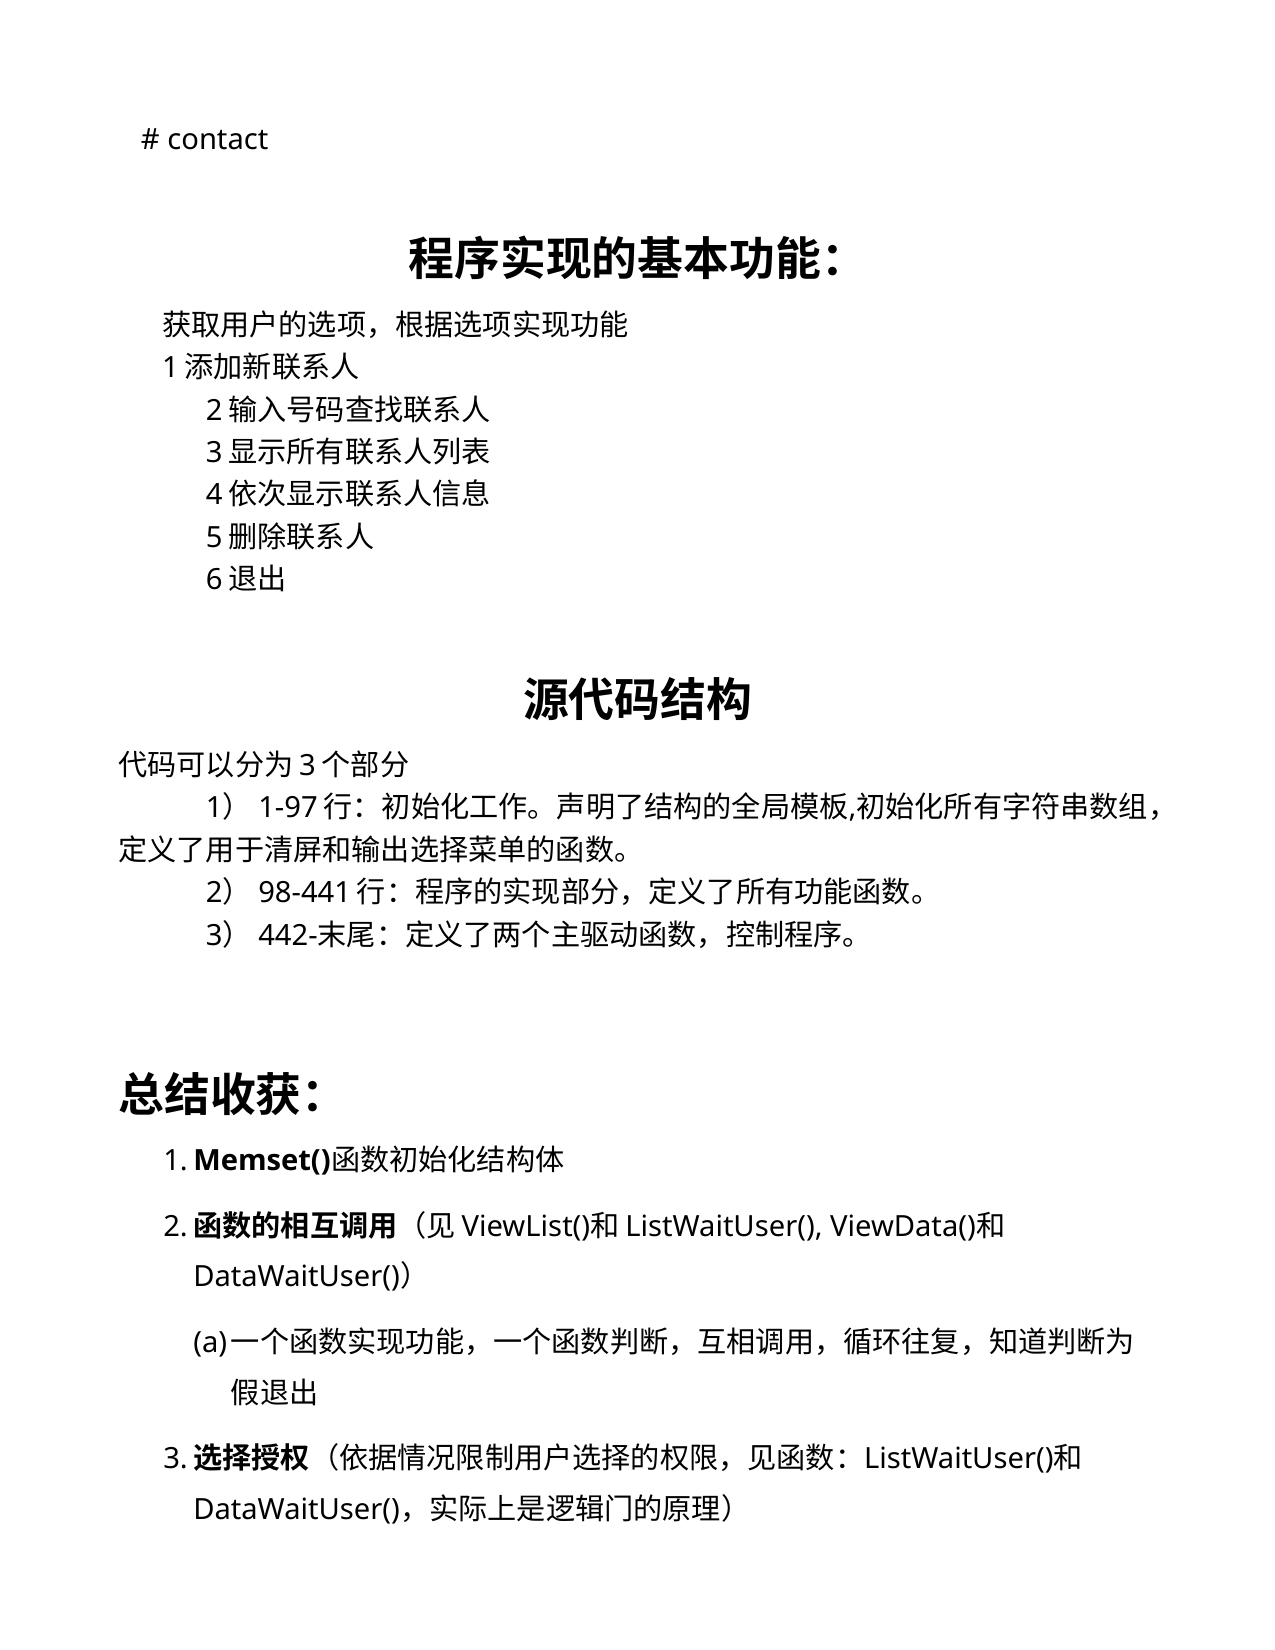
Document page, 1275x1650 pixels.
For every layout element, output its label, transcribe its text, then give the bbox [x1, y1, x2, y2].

text 5删除联系人 [118, 513, 1157, 556]
subtitle 源代码结构 [118, 663, 1157, 729]
list 函数的相互调用（见ViewList()和ListWaitUser(), ViewData()和DataWaitUser()） [156, 1202, 1157, 1295]
text 代码可以分为3个部分 [118, 742, 1157, 784]
text 3） 442-末尾：定义了两个主驱动函数，控制程序。 [118, 911, 1157, 953]
list 选择授权（依据情况限制用户选择的权限，见函数：ListWaitUser()和DataWaitUser()，实际上是逻辑门的原理） [156, 1434, 1157, 1528]
list Memset()函数初始化结构体 [156, 1137, 1157, 1179]
text 6退出 [118, 556, 1157, 598]
subtitle 程序实现的基本功能： [118, 222, 1157, 289]
text 获取用户的选项，根据选项实现功能 [118, 301, 1157, 344]
text 3显示所有联系人列表 [118, 428, 1157, 471]
text # contact [118, 118, 1157, 158]
text 2输入号码查找联系人 [118, 386, 1157, 428]
text 2） 98-441行：程序的实现部分，定义了所有功能函数。 [118, 869, 1157, 911]
text 1添加新联系人 [118, 344, 1157, 386]
list 一个函数实现功能，一个函数判断，互相调用，循环往复，知道判断为假退出 [193, 1318, 1157, 1412]
text 1） 1-97行：初始化工作。声明了结构的全局模板,初始化所有字符串数组，定义了用于清屏和输出选择菜单的函数。 [118, 784, 1157, 869]
subtitle 总结收获： [118, 1058, 1157, 1124]
text 4依次显示联系人信息 [118, 471, 1157, 513]
